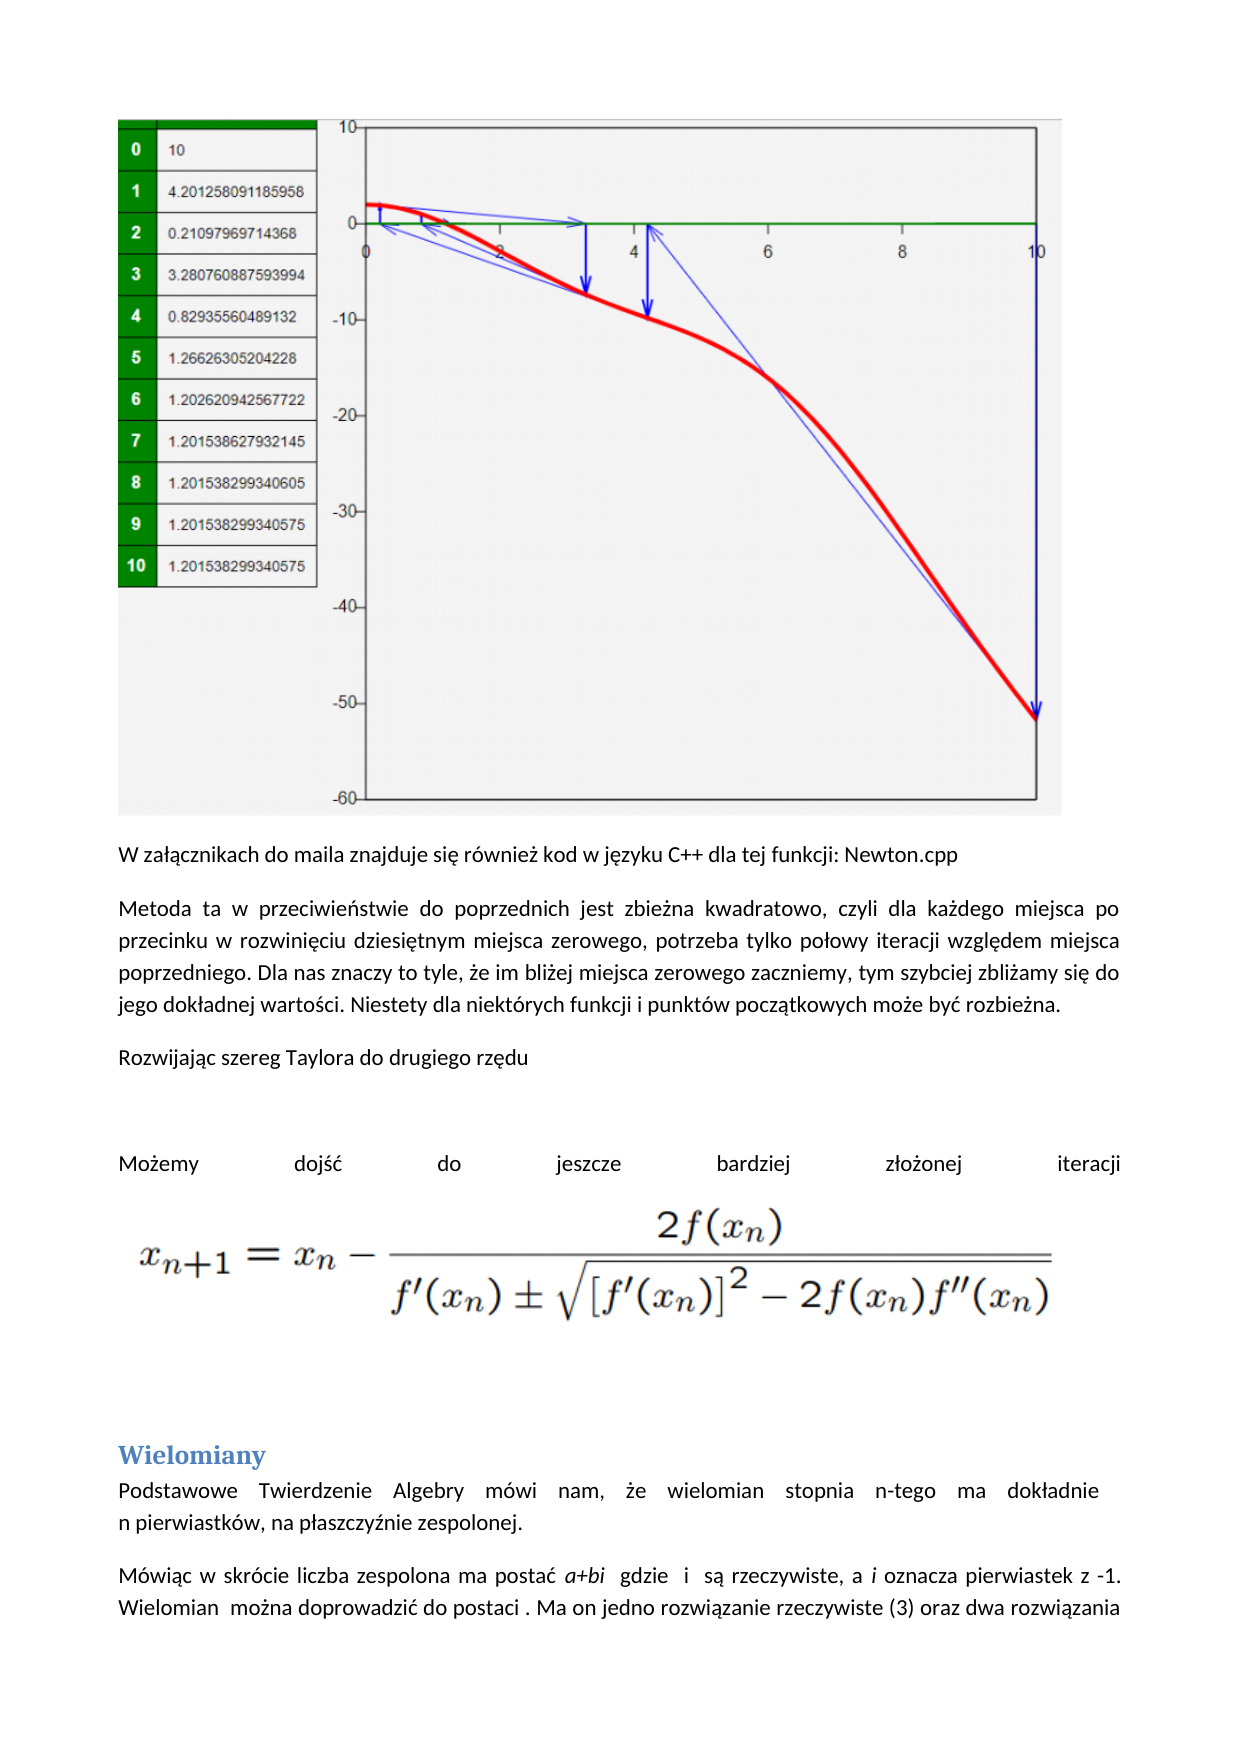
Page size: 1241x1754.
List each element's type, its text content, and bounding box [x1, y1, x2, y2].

text Wielomiany [118, 1440, 1122, 1471]
text Metoda ta w przeciwieństwie do poprzednich jest zbieżna kwadratowo, czyli dla każdego miejsca po przecinku w rozwinięciu dziesiętnym miejsca zerowego, potrzeba tylko połowy iteracji względem miejsca poprzedniego. Dla nas znaczy to tyle, że im bliżej miejsca zerowego zaczniemy, tym szybciej zbliżamy się do jego dokładnej wartości. Niestety dla niektórych funkcji i punktów początkowych może być rozbieżna. [118, 894, 1122, 1018]
text Podstawowe Twierdzenie Algebry mówi nam, że wielomian stopnia n-tego ma dokładnie n pierwiastków, na płaszczyźnie zespolonej. [118, 1476, 1122, 1536]
text Możemy dojść do jeszcze bardziej złożonej iteracji [118, 1149, 1122, 1341]
text Rozwijając szereg Taylora do drugiego rzędu [118, 1043, 1122, 1071]
text Mówiąc w skrócie liczba zespolona ma postać a+bi gdzie i są rzeczywiste, a i oznacza pierwiastek z -1. Wielomian można doprowadzić do postaci . Ma on jedno rozwiązanie rzeczywiste (3) oraz dwa rozwiązania [118, 1561, 1122, 1621]
text W załącznikach do maila znajduje się również kod w języku C++ dla tej funkcji: Newton.cpp [118, 841, 1122, 869]
